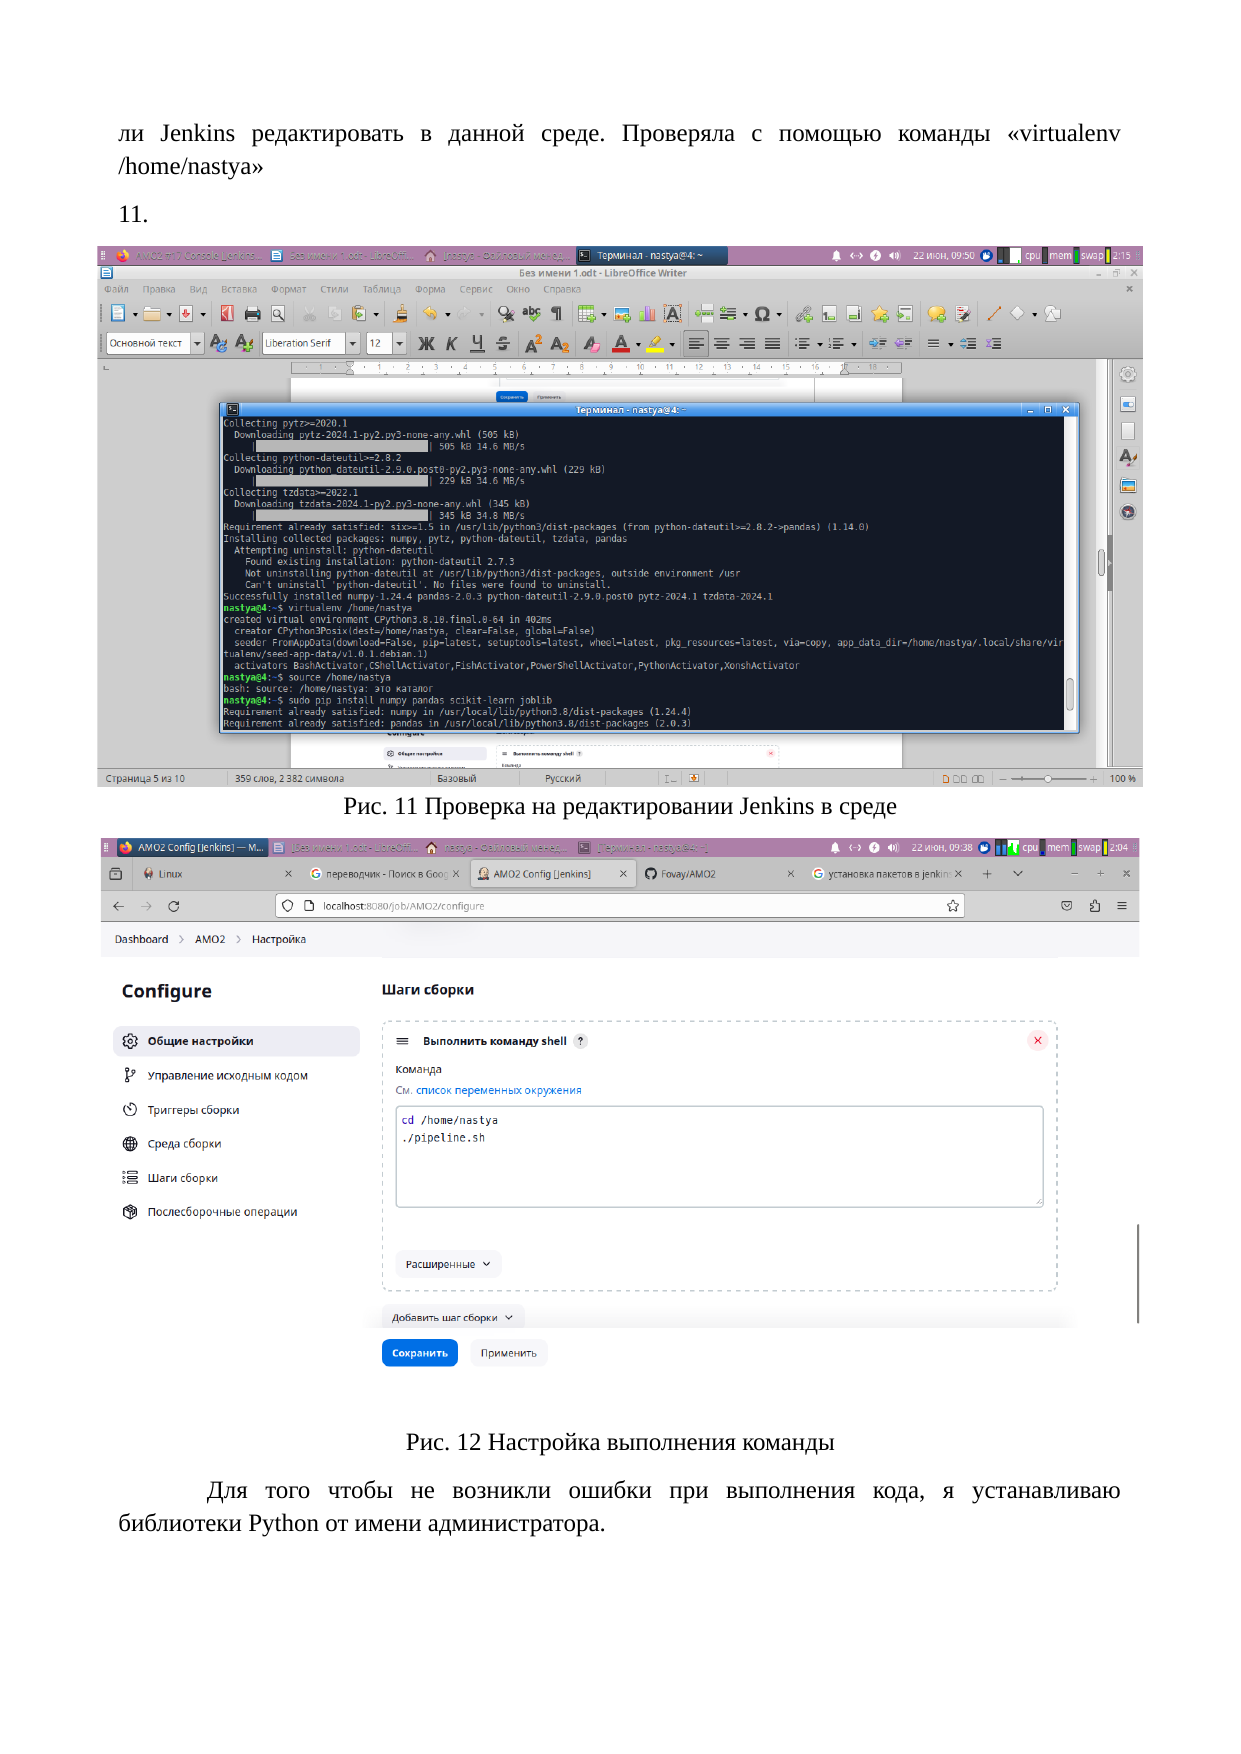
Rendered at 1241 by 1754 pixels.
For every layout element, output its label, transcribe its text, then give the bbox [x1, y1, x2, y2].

picture [100, 838, 1140, 1376]
picture [97, 246, 1143, 787]
text 11. [118, 199, 1122, 227]
text ли Jenkins редактировать в данной среде. Проверяла с помощью команды «virtualenv /home/nastya» [118, 118, 1122, 180]
text Для того чтобы не возникли ошибки при выполнения кода, я устанавливаю библиотеки Python от имени администратора. [118, 1475, 1122, 1537]
text Рис. 11 Проверка на редактировании Jenkins в среде [118, 787, 1122, 820]
text Рис. 12 Настройка выполнения команды [118, 1427, 1122, 1456]
